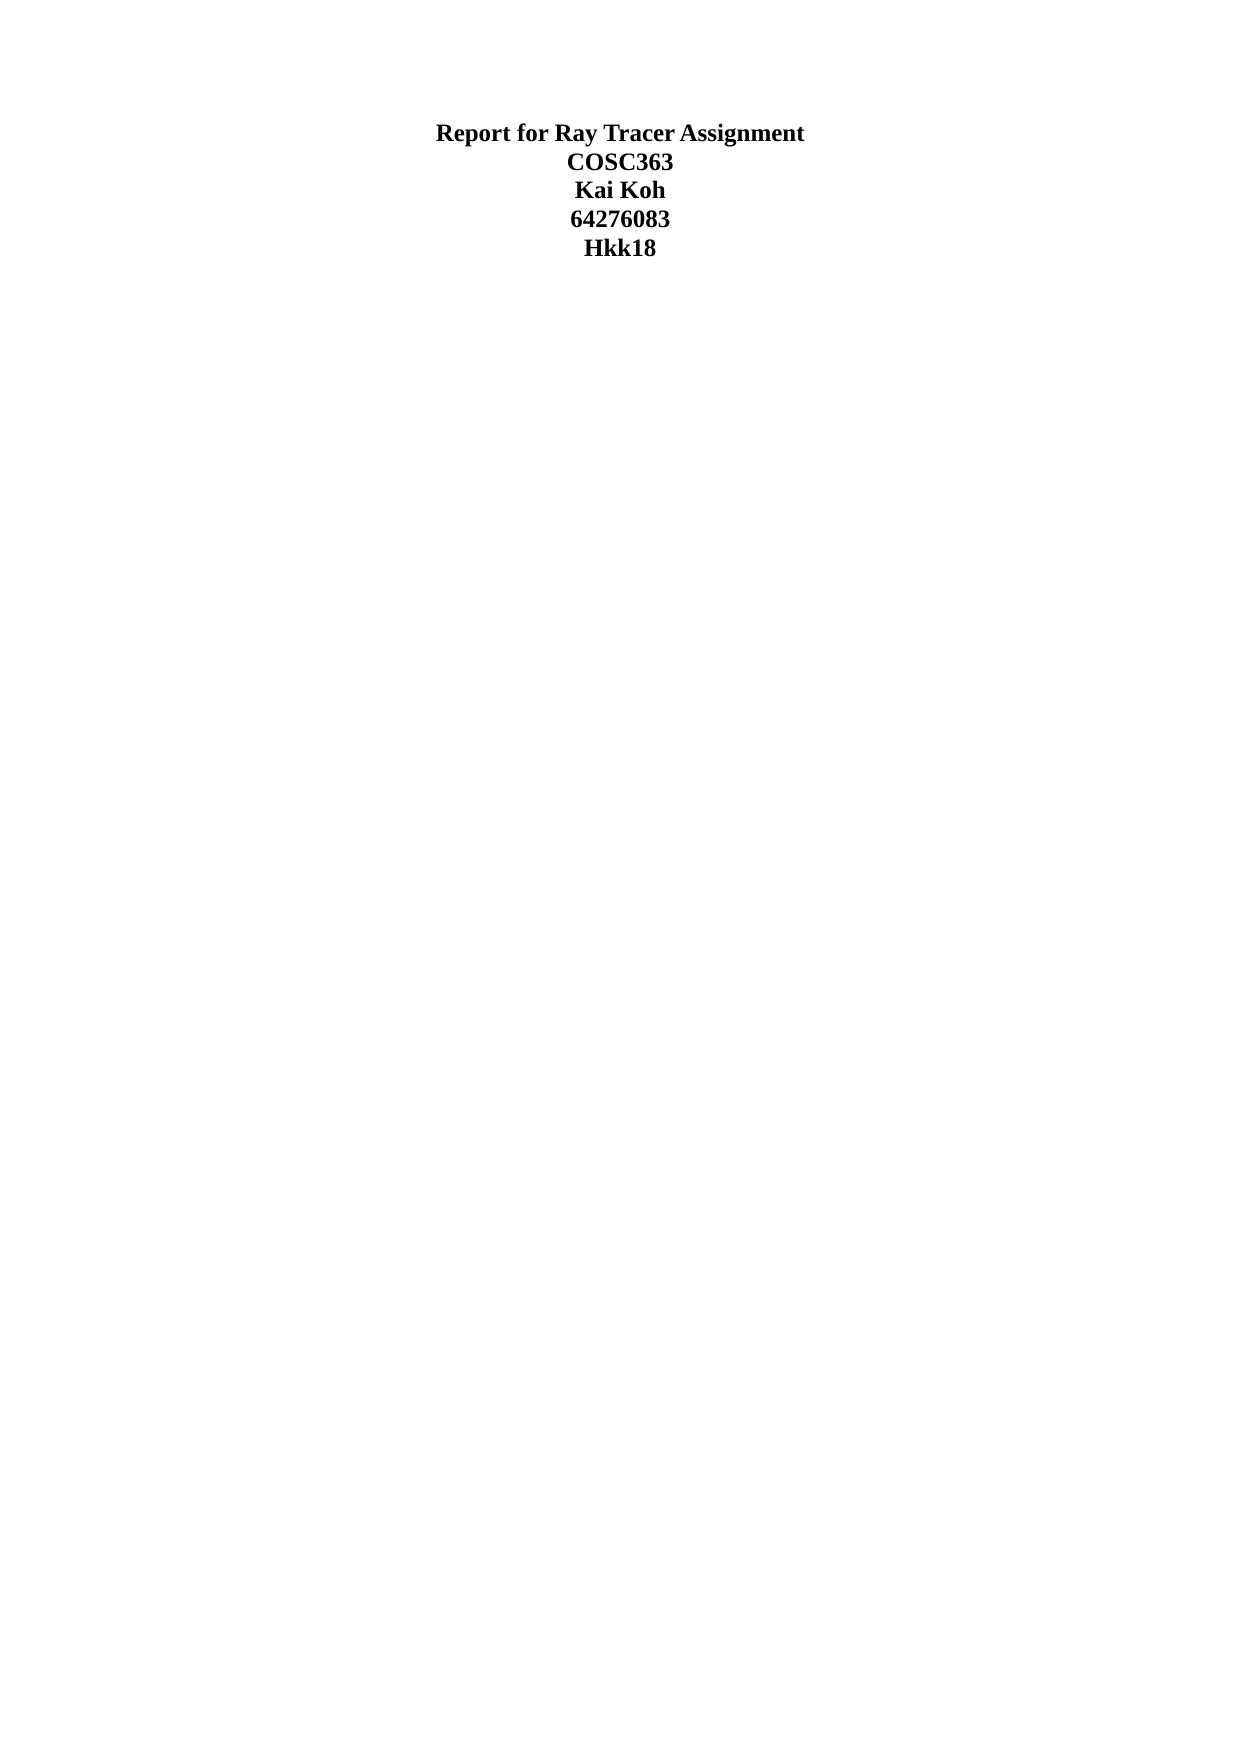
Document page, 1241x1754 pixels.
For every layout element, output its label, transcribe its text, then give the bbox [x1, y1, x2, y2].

text COSC363 [118, 147, 1122, 176]
text Kai Koh [118, 176, 1122, 204]
text Report for Ray Tracer Assignment [118, 118, 1122, 147]
text 64276083 [118, 204, 1122, 233]
text Hkk18 [118, 233, 1122, 262]
